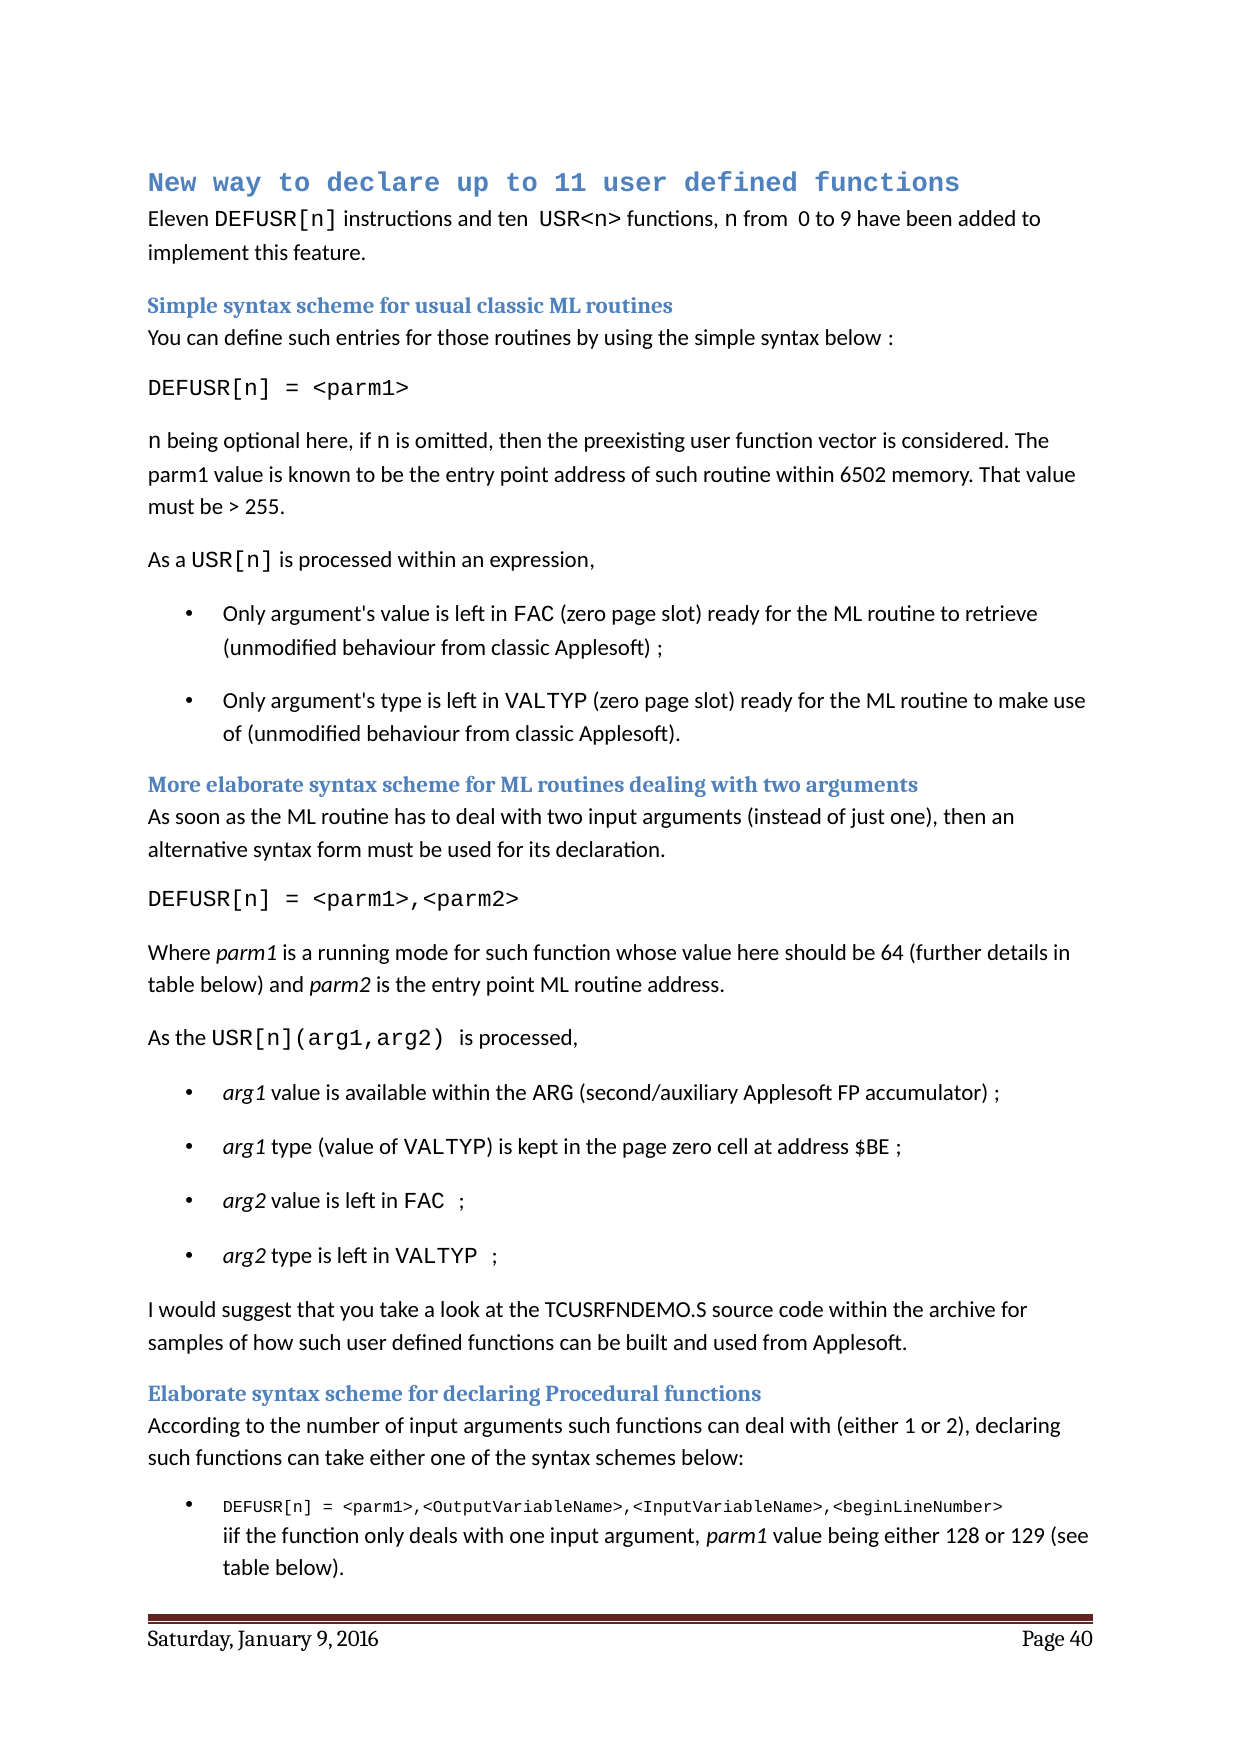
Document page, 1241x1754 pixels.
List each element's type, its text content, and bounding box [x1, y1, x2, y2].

text I would suggest that you take a look at the TCUSRFNDEMO.S source code within the archive for samples of how such user defined functions can be built and used from Applesoft. [148, 1295, 1093, 1356]
list Only argument's value is left in FAC (zero page slot) ready for the ML routine to retrieve (unmodified behaviour from classic Applesoft) ; [185, 599, 1093, 661]
text DEFUSR[n] = <parm1>,<parm2> [148, 888, 1093, 914]
text n being optional here, if n is omitted, then the preexisting user function vector is considered. The parm1 value is known to be the entry point address of such routine within 6502 memory. That value must be > 255. [148, 427, 1093, 520]
list arg1 type (value of VALTYP) is kept in the page zero cell at address $BE ; [185, 1132, 1093, 1161]
text Eleven DEFUSR[n] instructions and ten USR<n> functions, n from 0 to 9 have been added to implement this feature. [148, 204, 1093, 266]
text As a USR[n] is processed within an expression, [148, 545, 1093, 574]
subtitle Simple syntax scheme for usual classic ML routines [148, 293, 1093, 319]
subtitle More elaborate syntax scheme for ML routines dealing with two arguments [148, 772, 1093, 799]
text As the USR[n](arg1,arg2) is processed, [148, 1023, 1093, 1053]
list DEFUSR[n] = <parm1>,<OutputVariableName>,<InputVariableName>,<beginLineNumber> iif the function only deals with one input argument, parm1 value being either 128 or 129 (see table below). [185, 1496, 1093, 1581]
list arg2 value is left in FAC ; [185, 1187, 1093, 1216]
text You can define such entries for those routines by using the simple syntax below : [148, 323, 1093, 351]
list arg2 type is left in VALTYP ; [185, 1241, 1093, 1270]
text As soon as the ML routine has to deal with two input arguments (instead of just one), then an alternative syntax form must be used for its declaration. [148, 802, 1093, 863]
text DEFUSR[n] = <parm1> [148, 376, 1093, 402]
text According to the number of input arguments such functions can deal with (either 1 or 2), declaring such functions can take either one of the syntax schemes below: [148, 1411, 1093, 1471]
subtitle New way to declare up to 11 user defined functions [148, 168, 1093, 199]
text Where parm1 is a running mode for such function whose value here should be 64 (further details in table below) and parm2 is the entry point ML routine address. [148, 938, 1093, 998]
subtitle Elaborate syntax scheme for declaring Procedural functions [148, 1381, 1093, 1407]
list arg1 value is available within the ARG (second/auxiliary Applesoft FP accumulator) ; [185, 1078, 1093, 1107]
list Only argument's type is left in VALTYP (zero page slot) ready for the ML routine to make use of (unmodified behaviour from classic Applesoft). [185, 686, 1093, 747]
